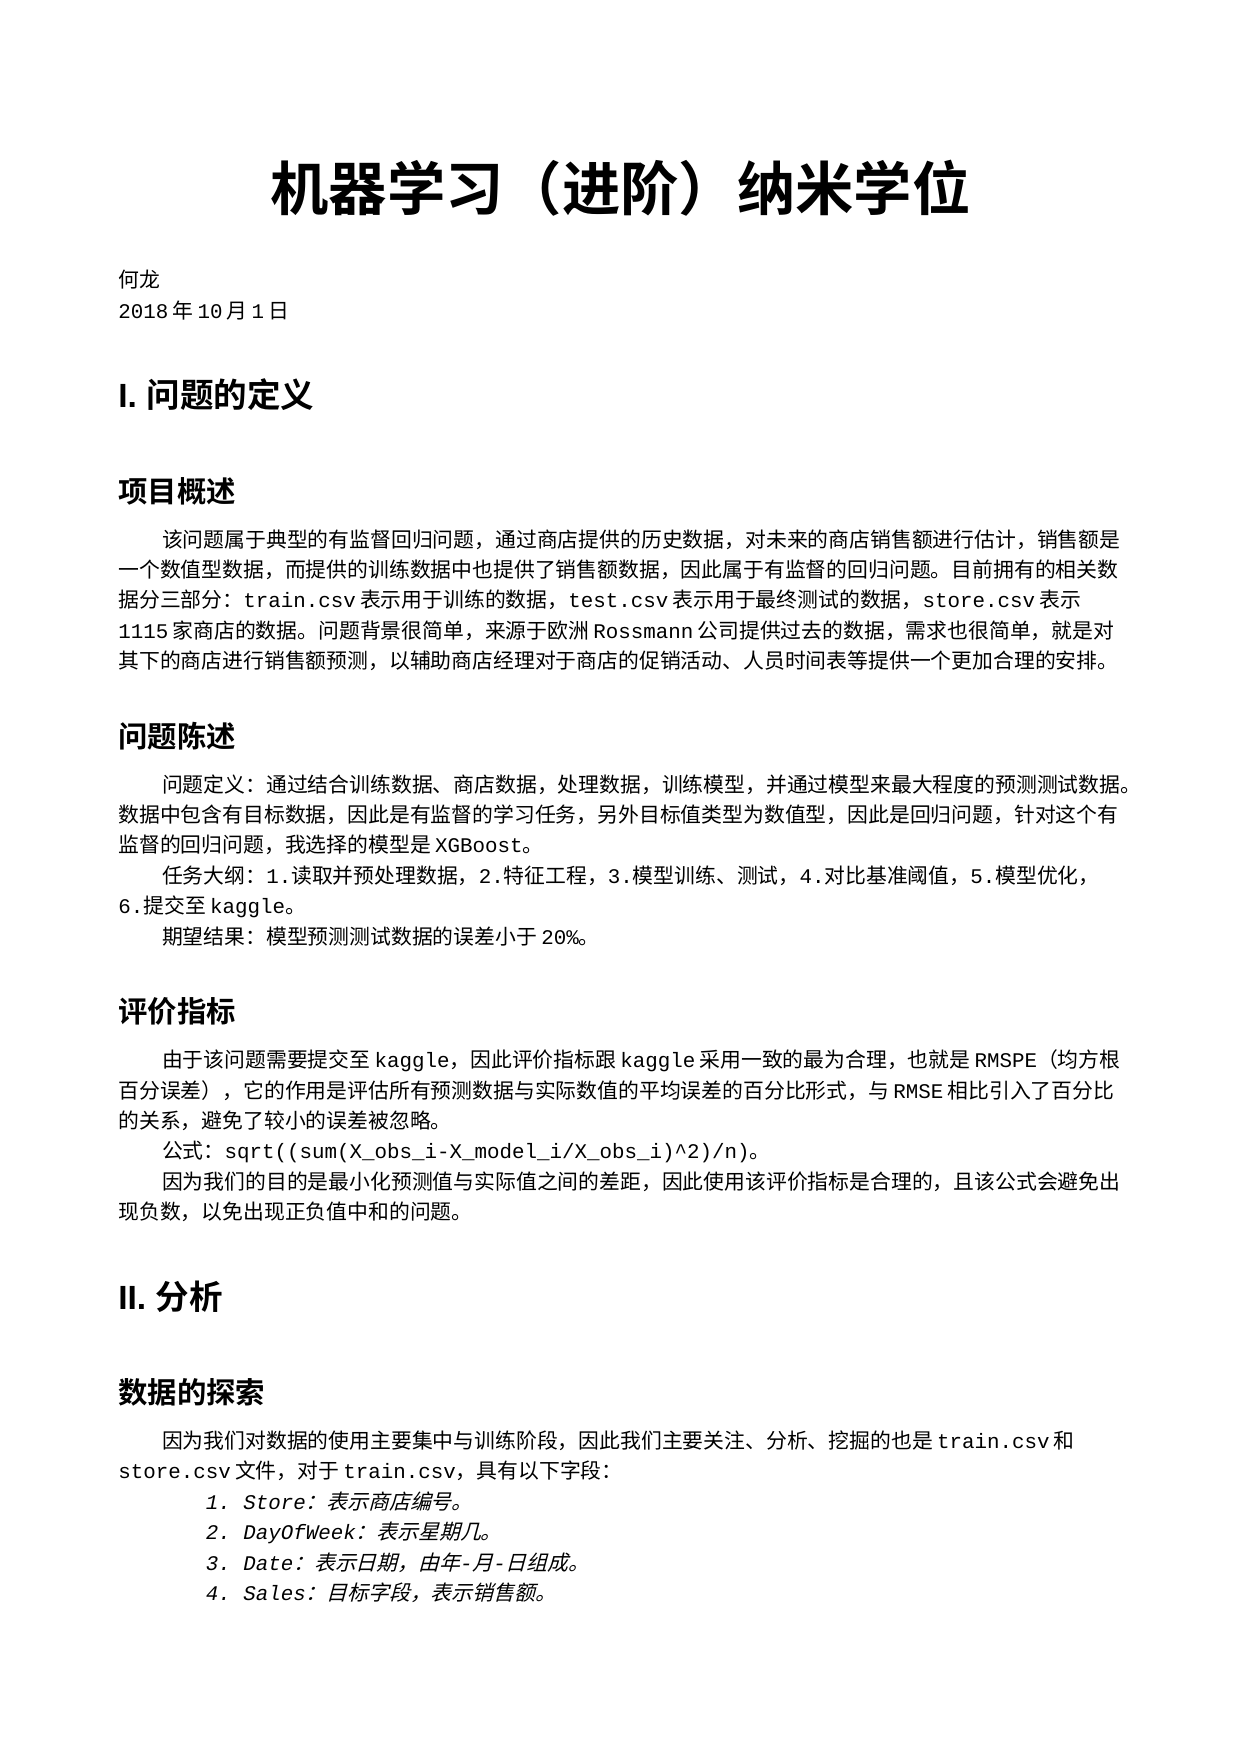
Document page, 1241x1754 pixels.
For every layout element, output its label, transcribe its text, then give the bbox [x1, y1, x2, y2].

text 何龙 [118, 264, 1122, 294]
text 期望结果：模型预测测试数据的误差小于20%。 [118, 920, 1122, 950]
subtitle 评价指标 [118, 988, 1122, 1031]
text 任务大纲：1.读取并预处理数据，2.特征工程，3.模型训练、测试，4.对比基准阈值，5.模型优化，6.提交至kaggle。 [118, 859, 1122, 920]
text 该问题属于典型的有监督回归问题，通过商店提供的历史数据，对未来的商店销售额进行估计，销售额是一个数值型数据，而提供的训练数据中也提供了销售额数据，因此属于有监督的回归问题。目前拥有的相关数据分三部分：train.csv表示用于训练的数据，test.csv表示用于最终测试的数据，store.csv表示1115家商店的数据。问题背景很简单，来源于欧洲Rossmann公司提供过去的数据，需求也很简单，就是对其下的商店进行销售额预测，以辅助商店经理对于商店的促销活动、人员时间表等提供一个更加合理的安排。 [118, 523, 1122, 675]
text 3. Date：表示日期，由年-月-日组成。 [118, 1546, 1122, 1576]
text 4. Sales：目标字段，表示销售额。 [118, 1576, 1122, 1607]
text 公式：sqrt((sum(X_obs_i-X_model_i/X_obs_i)^2)/n)。 [118, 1134, 1122, 1165]
subtitle II. 分析 [118, 1270, 1122, 1319]
subtitle I. 问题的定义 [118, 369, 1122, 417]
text 2. DayOfWeek：表示星期几。 [118, 1516, 1122, 1546]
text 问题定义：通过结合训练数据、商店数据，处理数据，训练模型，并通过模型来最大程度的预测测试数据。数据中包含有目标数据，因此是有监督的学习任务，另外目标值类型为数值型，因此是回归问题，针对这个有监督的回归问题，我选择的模型是XGBoost。 [118, 768, 1122, 859]
subtitle 数据的探索 [118, 1369, 1122, 1412]
text 因为我们的目的是最小化预测值与实际值之间的差距，因此使用该评价指标是合理的，且该公式会避免出现负数，以免出现正负值中和的问题。 [118, 1165, 1122, 1226]
text 1. Store：表示商店编号。 [118, 1485, 1122, 1516]
subtitle 项目概述 [118, 468, 1122, 511]
title 机器学习（进阶）纳米学位 [118, 143, 1122, 228]
subtitle 问题陈述 [118, 713, 1122, 756]
text 由于该问题需要提交至kaggle，因此评价指标跟kaggle采用一致的最为合理，也就是RMSPE（均方根百分误差），它的作用是评估所有预测数据与实际数值的平均误差的百分比形式，与RMSE相比引入了百分比的关系，避免了较小的误差被忽略。 [118, 1043, 1122, 1134]
text 2018年10月1日 [118, 294, 1122, 324]
text 因为我们对数据的使用主要集中与训练阶段，因此我们主要关注、分析、挖掘的也是train.csv和store.csv文件，对于train.csv，具有以下字段： [118, 1424, 1122, 1485]
